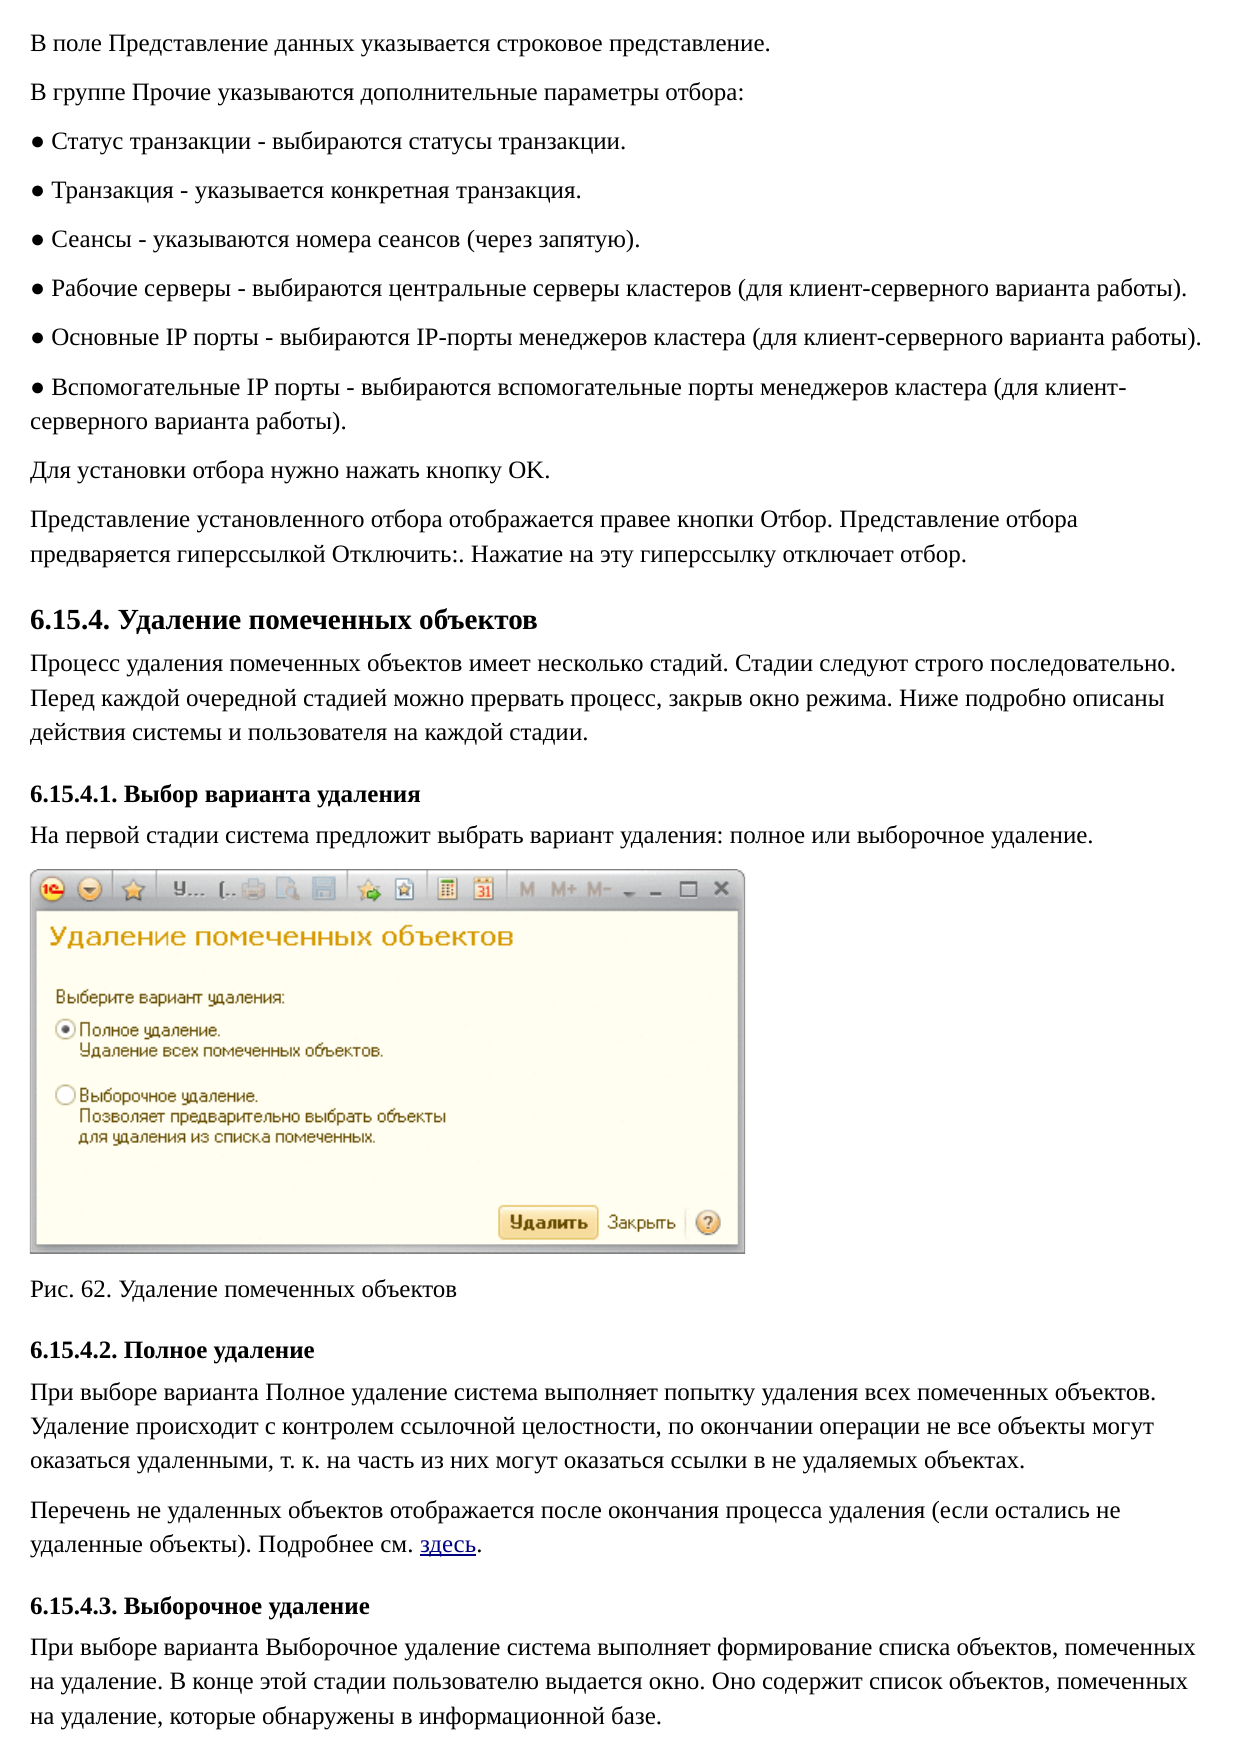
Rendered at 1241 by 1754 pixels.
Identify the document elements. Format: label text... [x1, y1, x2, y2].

text Представление установленного отбора отображается правее кнопки Отбор. Представление отбора предваряется гиперссылкой Отключить:. Нажатие на эту гиперссылку отключает отбор. [30, 504, 1211, 567]
text При выборе варианта Полное удаление система выполняет попытку удаления всех помеченных объектов. Удаление происходит с контролем ссылочной целостности, по окончании операции не все объекты могут оказаться удаленными, т. к. на часть из них могут оказаться ссылки в не удаляемых объектах. [30, 1377, 1211, 1474]
text ● Транзакция ‑ указывается конкретная транзакция. [30, 175, 1211, 204]
text Для установки отбора нужно нажать кнопку ОK. [30, 455, 1211, 484]
subtitle 6.15.4.2. Полное удаление [30, 1335, 1211, 1364]
text ● Основные IP порты ‑ выбираются IP-порты менеджеров кластера (для клиент-серверного варианта работы). [30, 322, 1211, 351]
text ● Вспомогательные IP порты ‑ выбираются вспомогательные порты менеджеров кластера (для клиент-серверного варианта работы). [30, 372, 1211, 435]
picture [29, 869, 746, 1254]
text При выборе варианта Выборочное удаление система выполняет формирование списка объектов, помеченных на удаление. В конце этой стадии пользователю выдается окно. Оно содержит список объектов, помеченных на удаление, которые обнаружены в информационной базе. [30, 1632, 1211, 1730]
subtitle 6.15.4. Удаление помеченных объектов [30, 602, 1211, 636]
text ● Статус транзакции ‑ выбираются статусы транзакции. [30, 126, 1211, 155]
text Перечень не удаленных объектов отображается после окончания процесса удаления (если остались не удаленные объекты). Подробнее см. здесь. [30, 1495, 1211, 1558]
text ● Рабочие серверы ‑ выбираются центральные серверы кластеров (для клиент-серверного варианта работы). [30, 273, 1211, 302]
subtitle 6.15.4.3. Выборочное удаление [30, 1591, 1211, 1619]
text Процесс удаления помеченных объектов имеет несколько стадий. Стадии следуют строго последовательно. Перед каждой очередной стадией можно прервать процесс, закрыв окно режима. Ниже подробно описаны действия системы и пользователя на каждой стадии. [30, 648, 1211, 746]
text В группе Прочие указываются дополнительные параметры отбора: [30, 77, 1211, 106]
text На первой стадии система предложит выбрать вариант удаления: полное или выборочное удаление. [30, 820, 1211, 849]
text Рис. 62. Удаление помеченных объектов [30, 1274, 1211, 1303]
subtitle 6.15.4.1. Выбор варианта удаления [30, 779, 1211, 808]
text В поле Представление данных указывается строковое представление. [30, 28, 1211, 57]
text ● Сеансы ‑ указываются номера сеансов (через запятую). [30, 224, 1211, 253]
